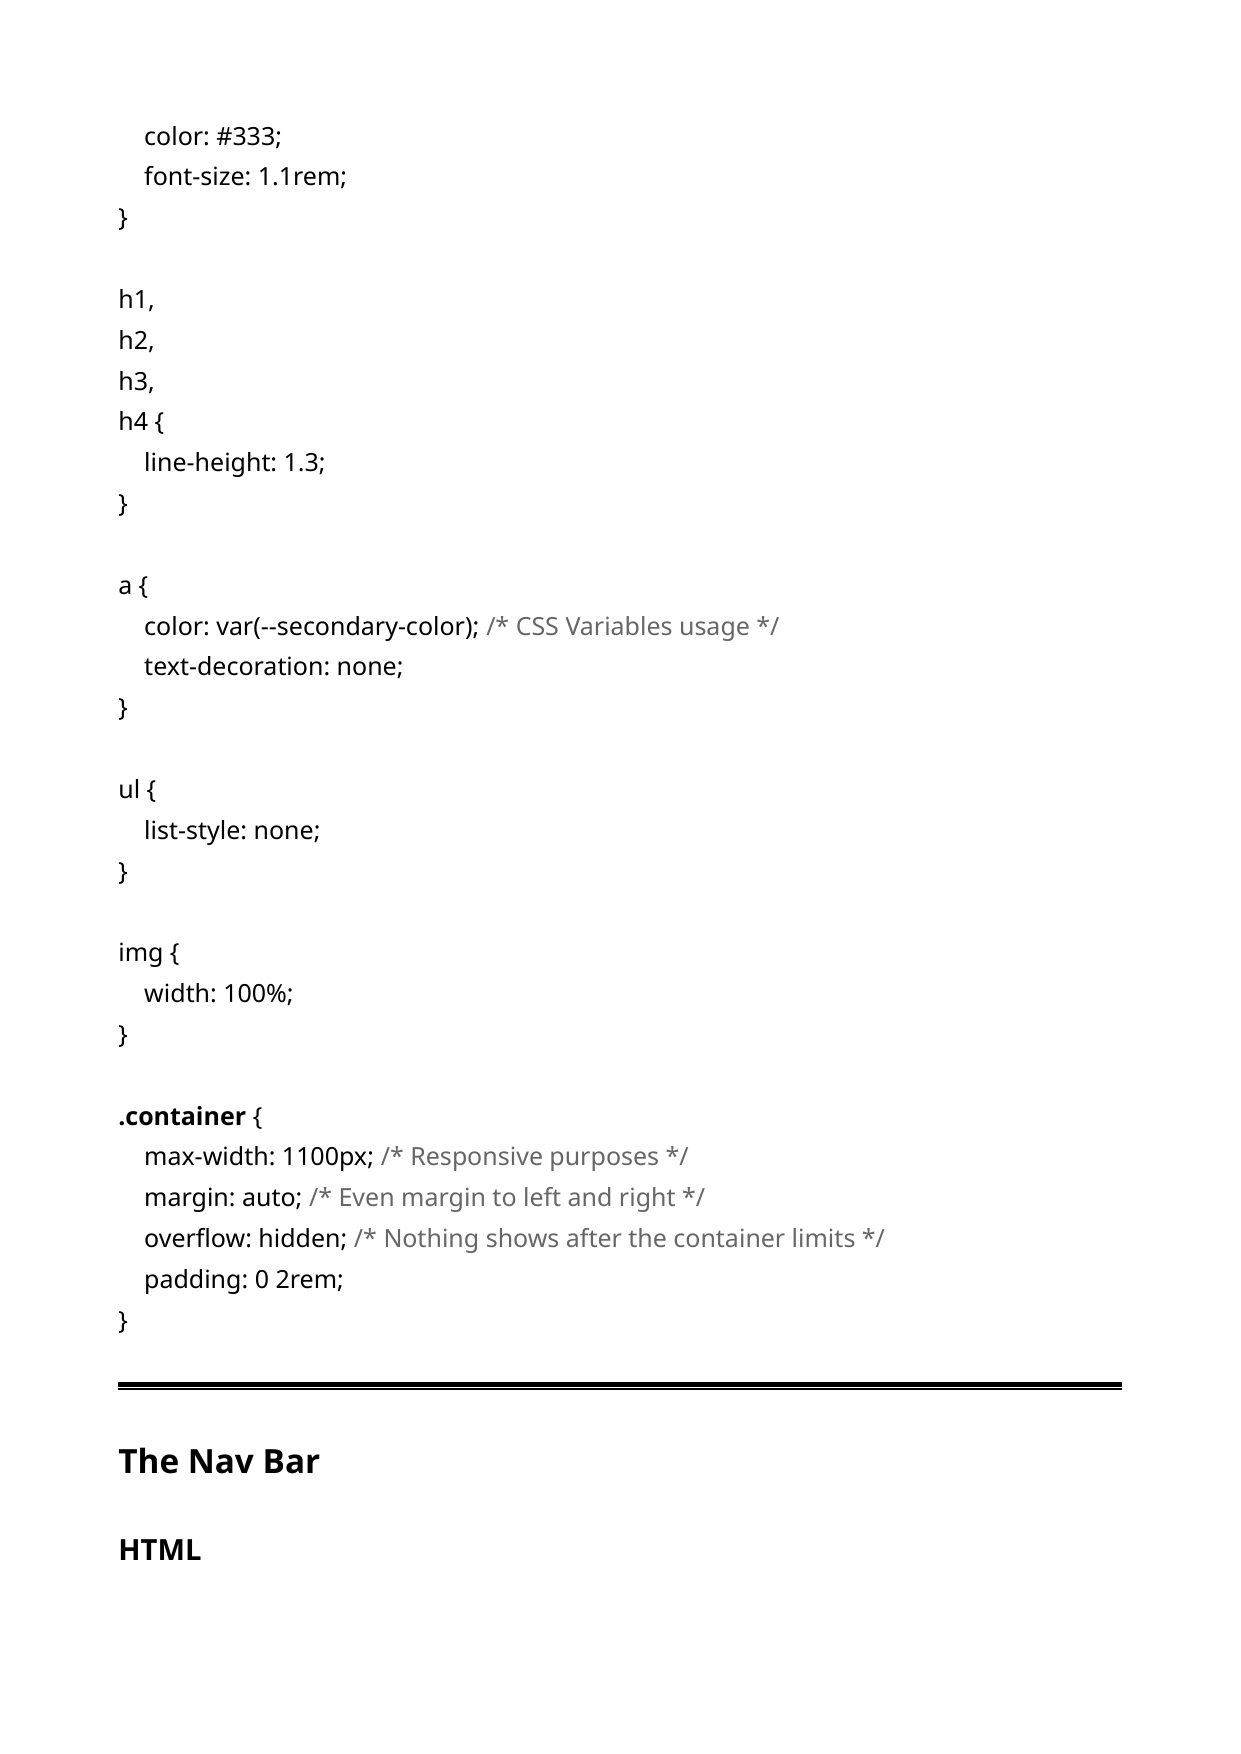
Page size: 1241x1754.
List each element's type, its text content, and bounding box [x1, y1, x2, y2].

text ul { [118, 771, 1122, 806]
text } [118, 1302, 1122, 1336]
text overflow: hidden; /* Nothing shows after the container limits */ [118, 1221, 1122, 1255]
text h2, [118, 322, 1122, 356]
text list-style: none; [118, 812, 1122, 846]
text a { [118, 567, 1122, 601]
subtitle The Nav Bar [118, 1437, 1122, 1483]
text margin: auto; /* Even margin to left and right */ [118, 1180, 1122, 1214]
text } [118, 853, 1122, 887]
text .container { [118, 1098, 1122, 1132]
text padding: 0 2rem; [118, 1261, 1122, 1296]
text h1, [118, 281, 1122, 316]
text } [118, 200, 1122, 234]
text text-decoration: none; [118, 649, 1122, 683]
text width: 100%; [118, 976, 1122, 1010]
subtitle HTML [118, 1530, 1122, 1569]
text } [118, 1016, 1122, 1051]
text line-height: 1.3; [118, 445, 1122, 479]
text h4 { [118, 404, 1122, 438]
text font-size: 1.1rem; [118, 159, 1122, 193]
text } [118, 486, 1122, 520]
text color: #333; [118, 118, 1122, 152]
text color: var(--secondary-color); /* CSS Variables usage */ [118, 608, 1122, 642]
text img { [118, 935, 1122, 969]
text } [118, 690, 1122, 724]
text max-width: 1100px; /* Responsive purposes */ [118, 1139, 1122, 1173]
text h3, [118, 363, 1122, 397]
